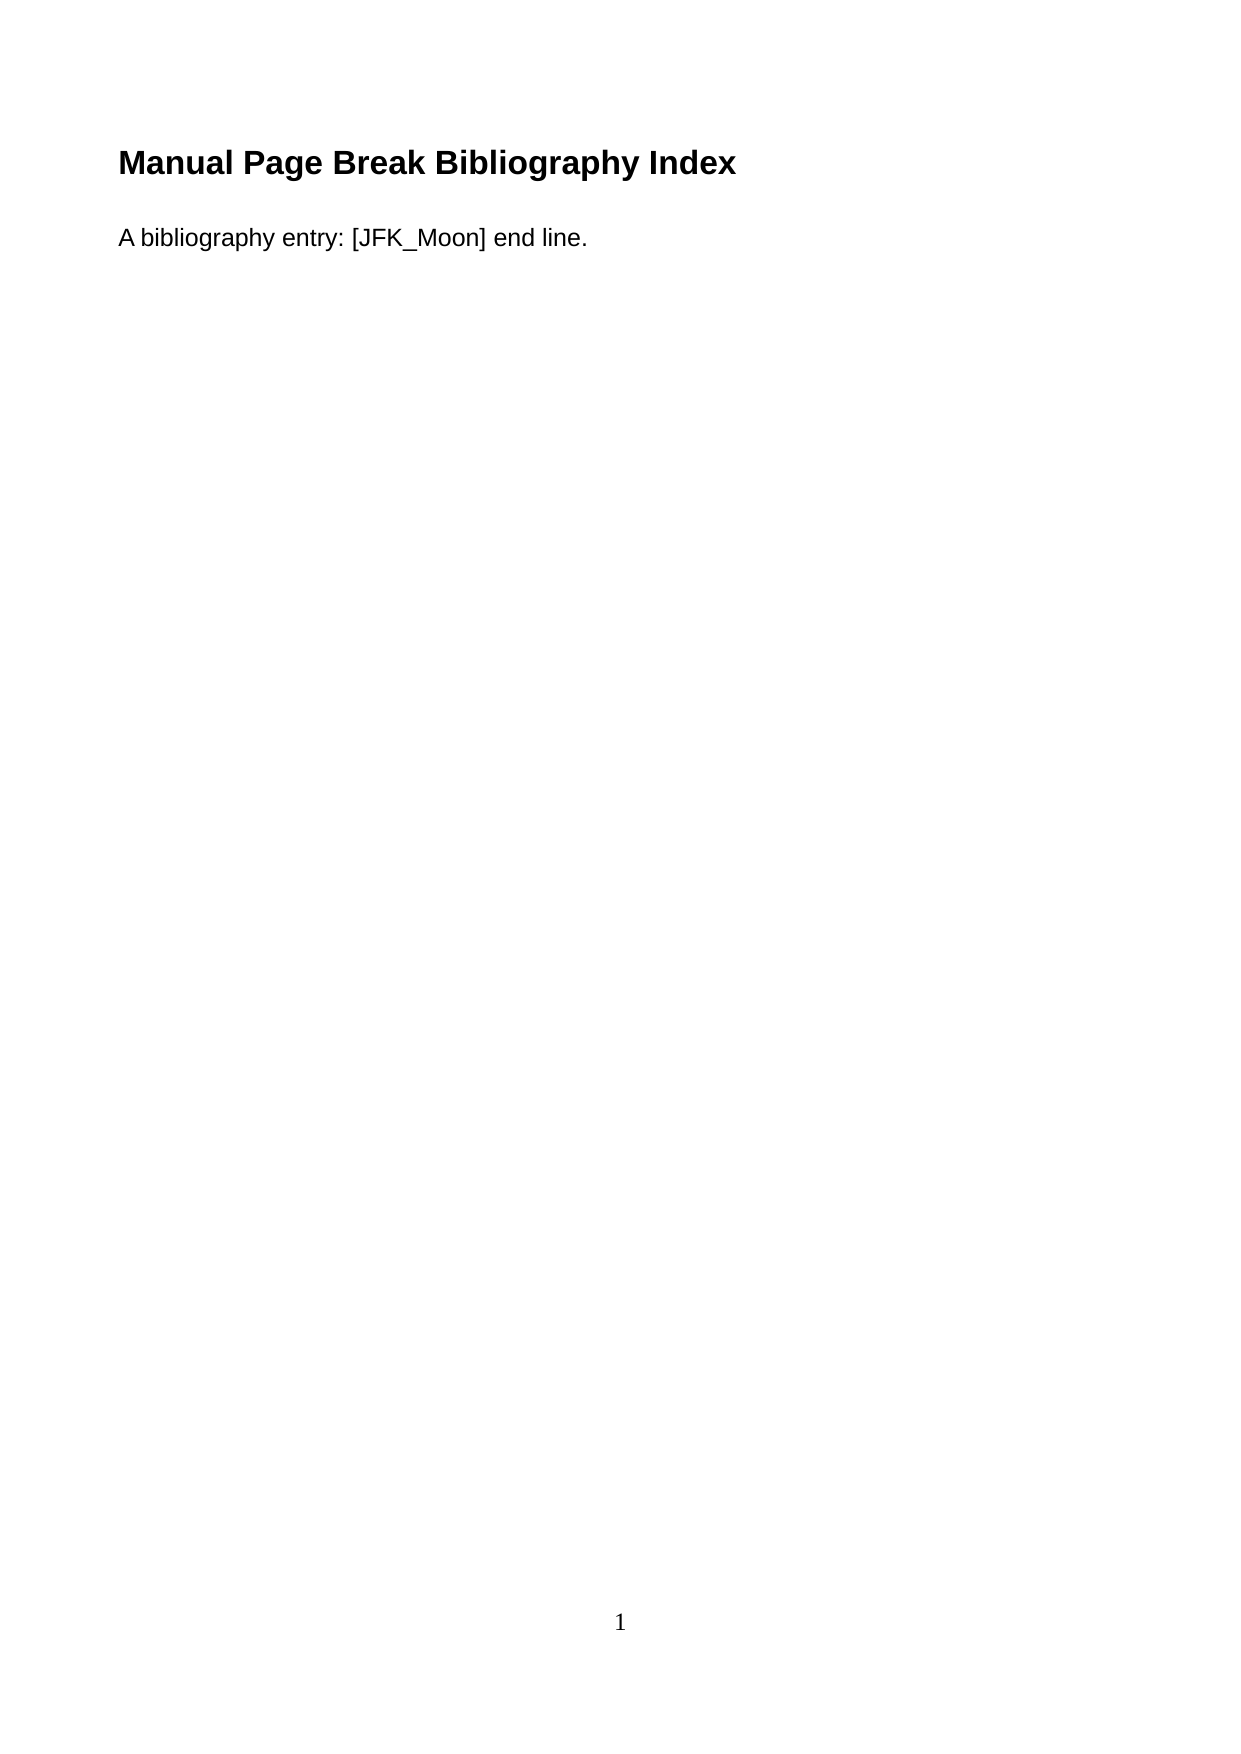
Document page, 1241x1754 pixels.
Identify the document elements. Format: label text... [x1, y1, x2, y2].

text A bibliography entry: [JFK_Moon] end line. [118, 223, 1122, 252]
subtitle Manual Page Break Bibliography Index [118, 143, 1122, 182]
